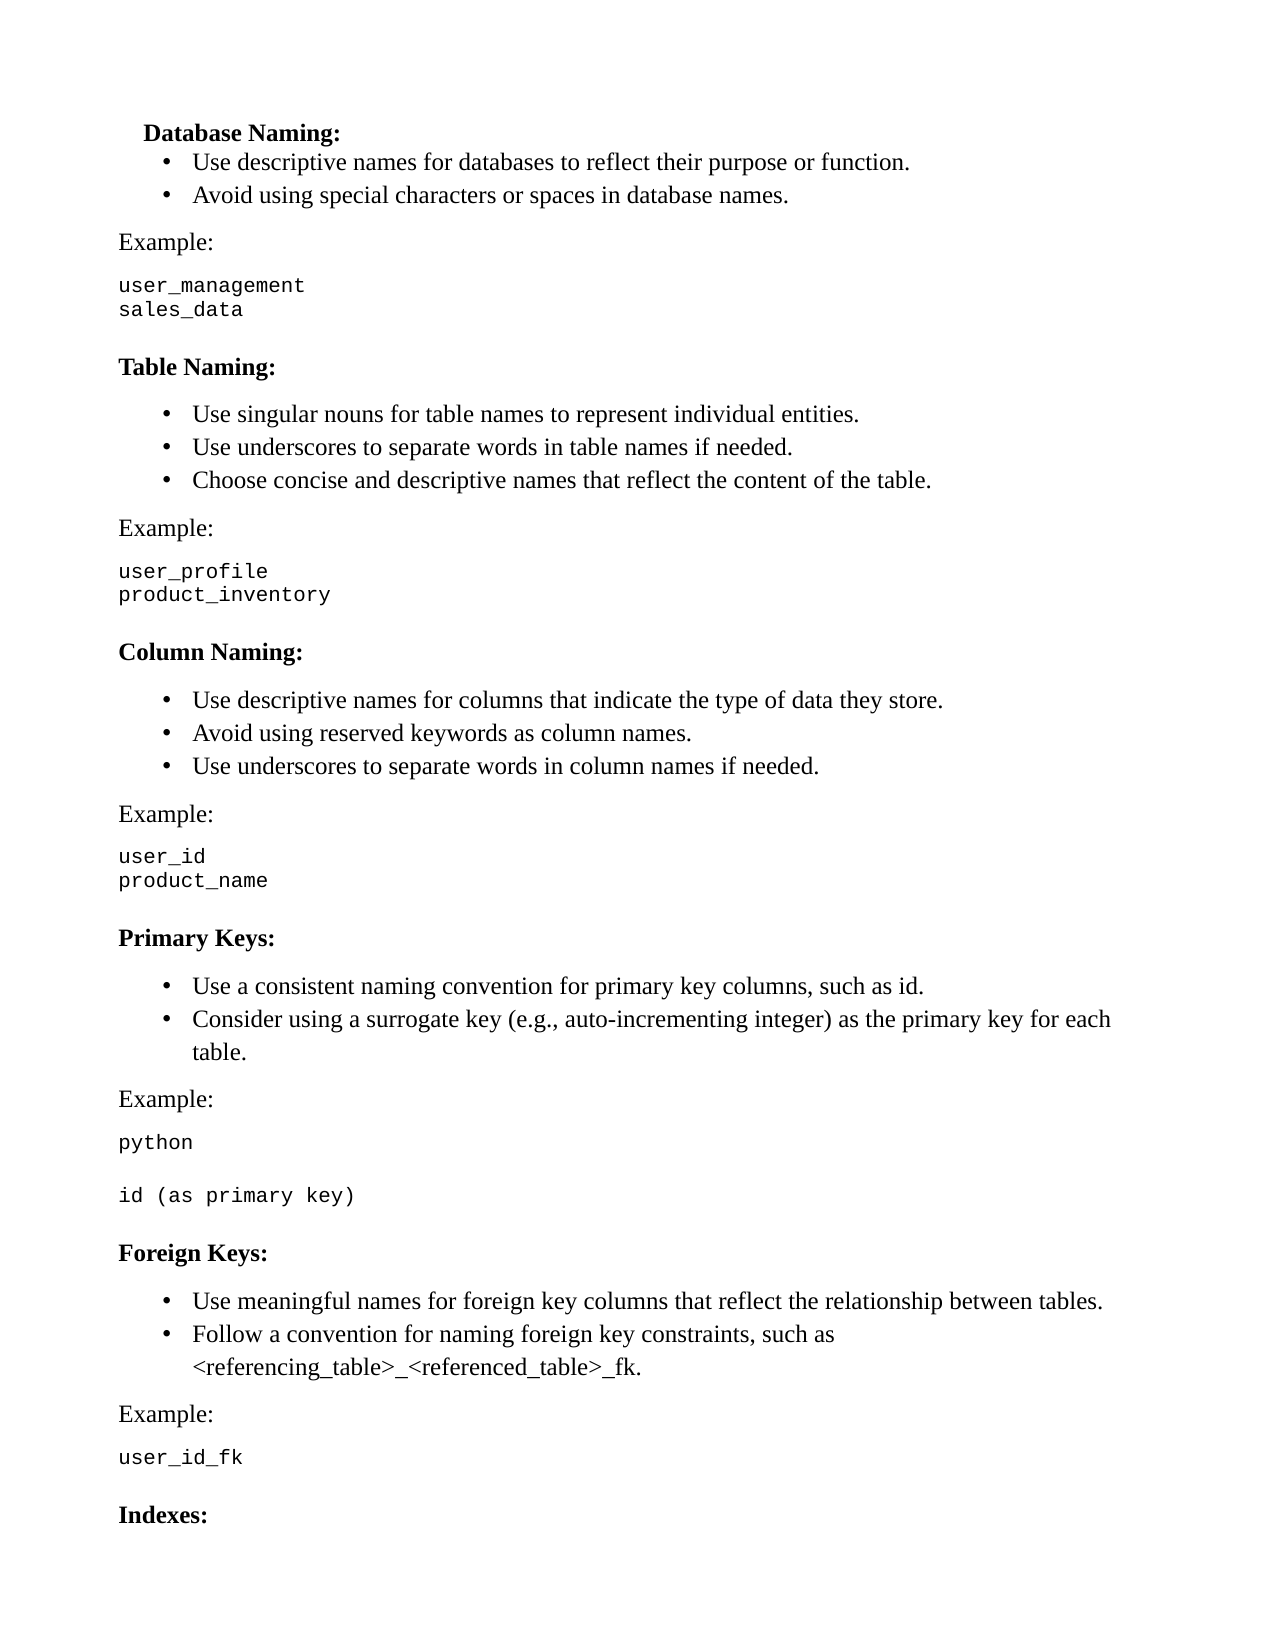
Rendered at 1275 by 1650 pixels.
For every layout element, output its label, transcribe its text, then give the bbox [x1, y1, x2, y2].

text Database Naming: [118, 118, 1157, 147]
text python [118, 1132, 1157, 1156]
list Use meaningful names for foreign key columns that reflect the relationship between tables. [162, 1286, 1157, 1314]
text user_id_fk [118, 1447, 1157, 1471]
text Example: [118, 799, 1157, 827]
text Example: [118, 1084, 1157, 1113]
text user_management [118, 275, 1157, 299]
text Foreign Keys: [118, 1238, 1157, 1267]
list Use underscores to separate words in table names if needed. [162, 432, 1157, 461]
text product_inventory [118, 584, 1157, 608]
list Use descriptive names for databases to reflect their purpose or function. [162, 147, 1157, 176]
list Use descriptive names for columns that indicate the type of data they store. [162, 685, 1157, 714]
text Example: [118, 513, 1157, 542]
text product_name [118, 870, 1157, 894]
text user_profile [118, 561, 1157, 584]
text user_id [118, 846, 1157, 870]
list Follow a convention for naming foreign key constraints, such as <referencing_table>_<referenced_table>_fk. [162, 1319, 1157, 1381]
list Use singular nouns for table names to represent individual entities. [162, 399, 1157, 428]
list Consider using a surrogate key (e.g., auto-incrementing integer) as the primary key for each table. [162, 1004, 1157, 1066]
text id (as primary key) [118, 1185, 1157, 1209]
text Table Naming: [118, 352, 1157, 381]
text Example: [118, 227, 1157, 256]
list Avoid using reserved keywords as column names. [162, 718, 1157, 747]
list Use a consistent naming convention for primary key columns, such as id. [162, 971, 1157, 999]
text Primary Keys: [118, 923, 1157, 952]
text Example: [118, 1399, 1157, 1428]
list Choose concise and descriptive names that reflect the content of the table. [162, 466, 1157, 494]
list Avoid using special characters or spaces in database names. [162, 180, 1157, 209]
text Column Naming: [118, 637, 1157, 666]
text sales_data [118, 299, 1157, 322]
list Use underscores to separate words in column names if needed. [162, 751, 1157, 780]
text Indexes: [118, 1500, 1157, 1529]
